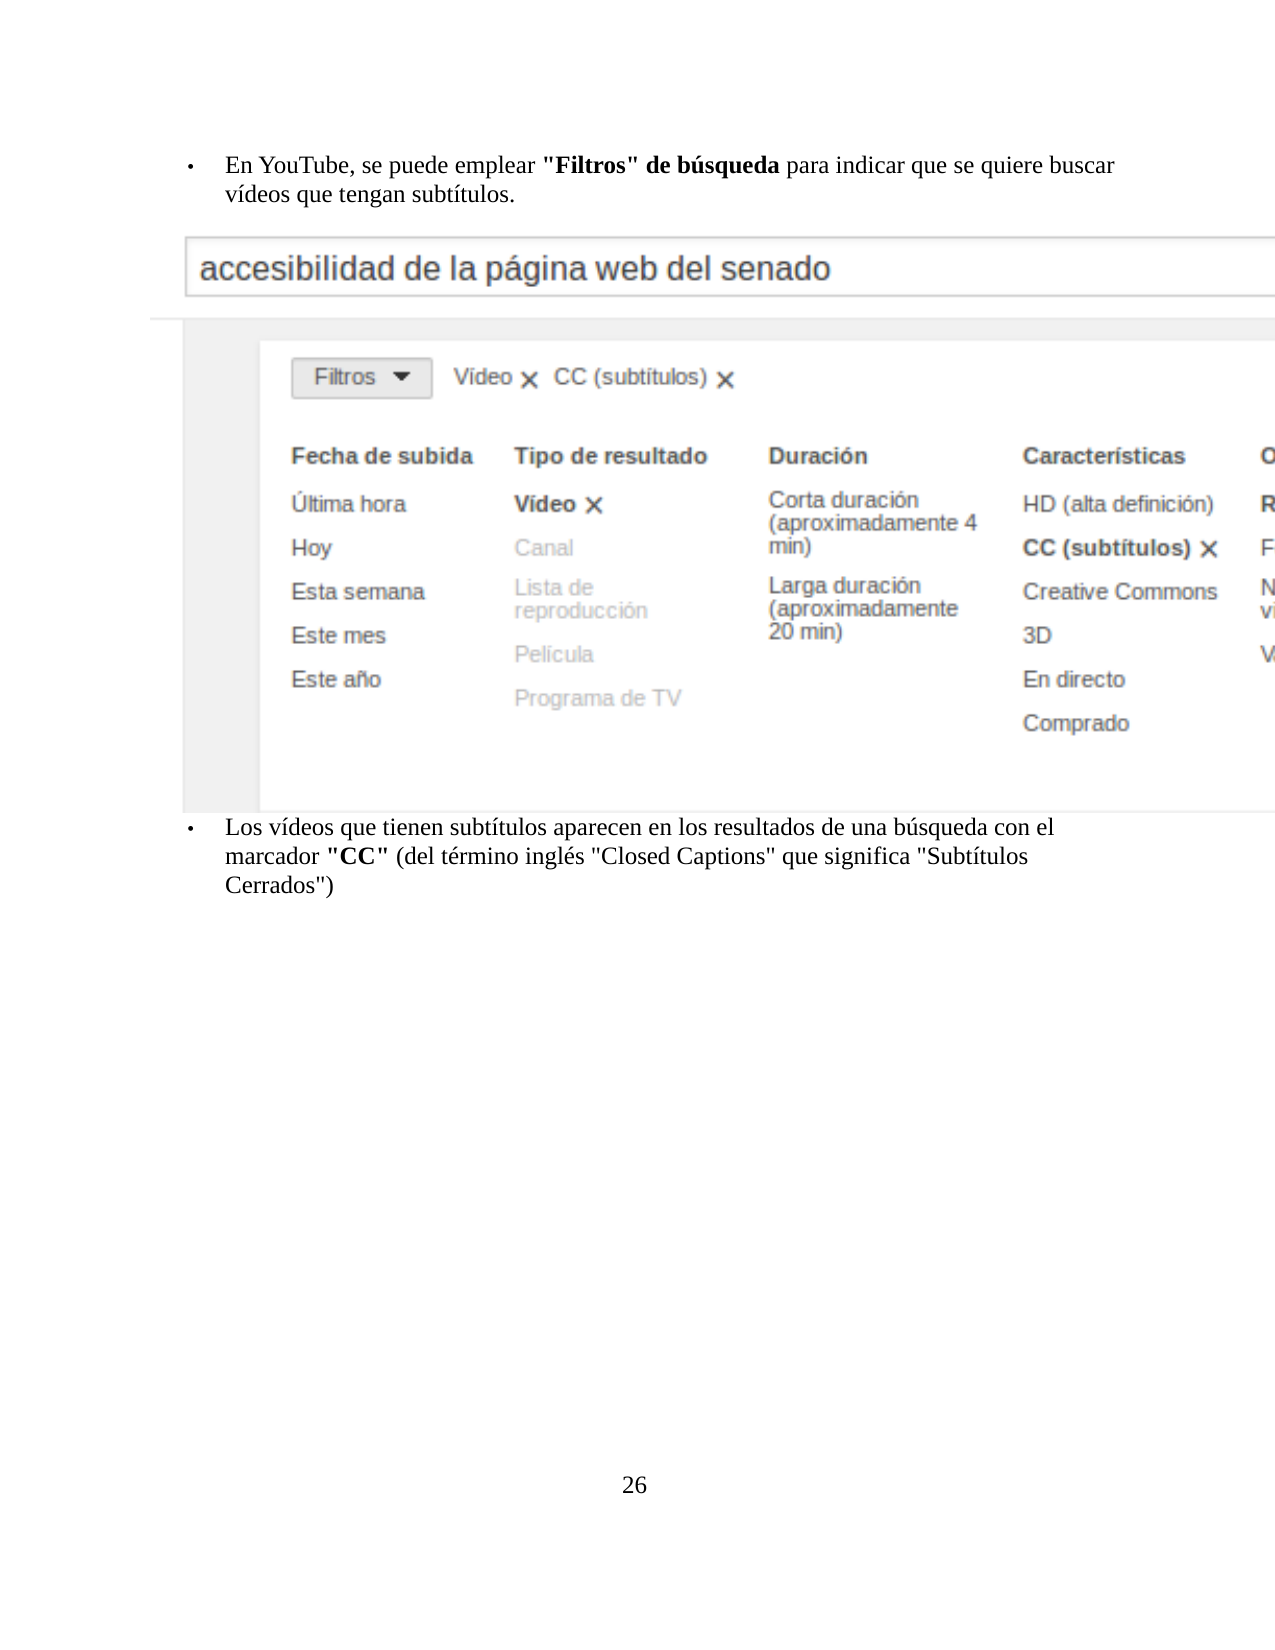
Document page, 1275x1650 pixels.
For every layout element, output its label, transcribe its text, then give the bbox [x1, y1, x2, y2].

list En YouTube, se puede emplear "Filtros" de búsqueda para indicar que se quiere buscar vídeos que tengan subtítulos. [187, 150, 1125, 207]
list Los vídeos que tienen subtítulos aparecen en los resultados de una búsqueda con el marcador "CC" (del término inglés "Closed Captions" que significa "Subtítulos Cerrados") [187, 813, 1125, 898]
picture [150, 216, 1275, 813]
